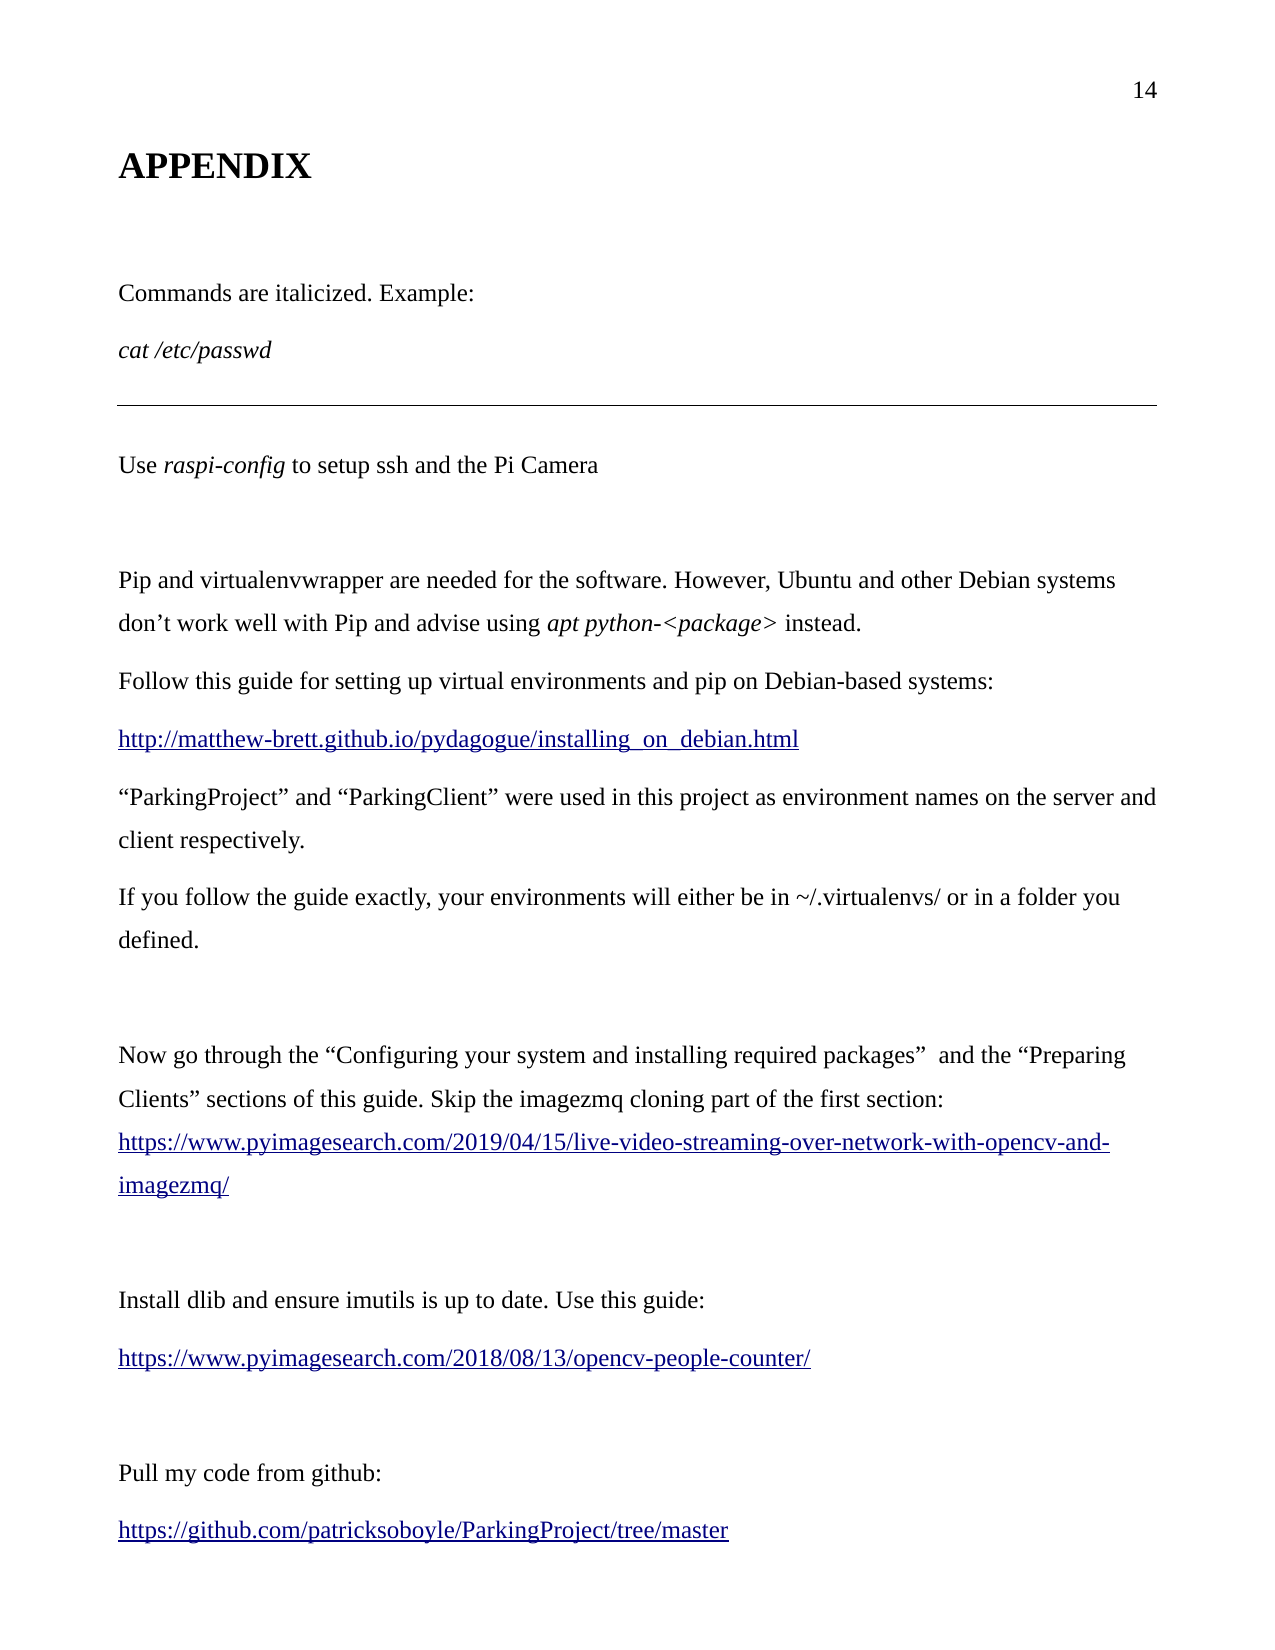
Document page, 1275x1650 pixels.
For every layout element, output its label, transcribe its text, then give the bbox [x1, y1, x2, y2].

text http://matthew-brett.github.io/pydagogue/installing_on_debian.html [118, 724, 1157, 753]
text Use raspi-config to setup ssh and the Pi Camera [118, 450, 1157, 479]
text If you follow the guide exactly, your environments will either be in ~/.virtualenvs/ or in a folder you defined. [118, 882, 1157, 954]
text “ParkingProject” and “ParkingClient” were used in this project as environment names on the server and client respectively. [118, 782, 1157, 853]
text Now go through the “Configuring your system and installing required packages” and the “Preparing Clients” sections of this guide. Skip the imagezmq cloning part of the first section: https://www.pyimagesearch.com/2019/04/15/live-video-streaming-over-network-with-opencv-and-imagezmq/ [118, 1041, 1157, 1199]
text https://www.pyimagesearch.com/2018/08/13/opencv-people-counter/ [118, 1343, 1157, 1371]
text Pip and virtualenvwrapper are needed for the software. However, Ubuntu and other Debian systems don’t work well with Pip and advise using apt python-<package> instead. [118, 565, 1157, 637]
text https://github.com/patricksoboyle/ParkingProject/tree/master [118, 1515, 1157, 1544]
text Pull my code from github: [118, 1458, 1157, 1486]
text cat /etc/passwd [118, 335, 1157, 364]
text Commands are italicized. Example: [118, 278, 1157, 306]
text Install dlib and ensure imutils is up to date. Use this guide: [118, 1285, 1157, 1314]
text Follow this guide for setting up virtual environments and pip on Debian-based systems: [118, 666, 1157, 695]
subtitle APPENDIX [118, 143, 1157, 186]
